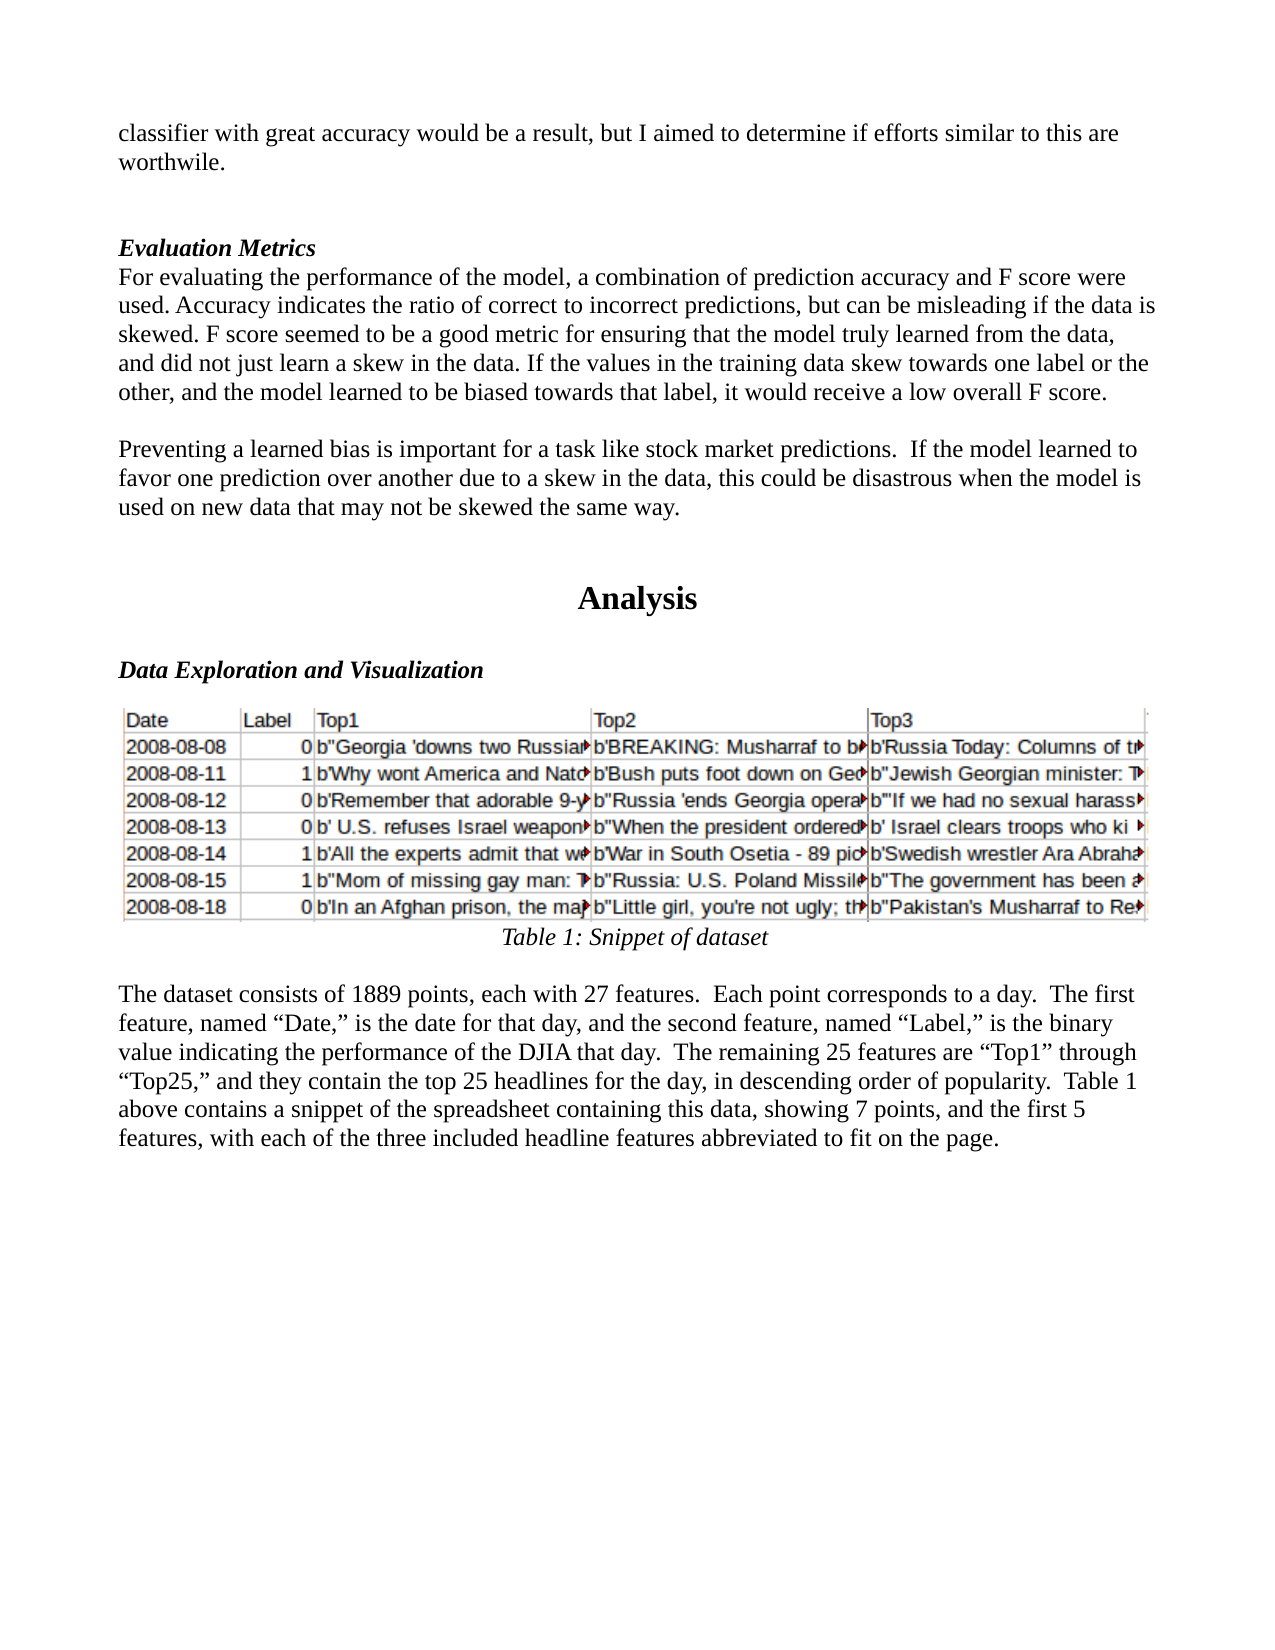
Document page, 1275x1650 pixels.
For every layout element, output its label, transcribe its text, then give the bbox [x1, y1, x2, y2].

text Evaluation Metrics [118, 233, 1157, 262]
text The dataset consists of 1889 points, each with 27 features. Each point corresponds to a day. The first feature, named “Date,” is the date for that day, and the second feature, named “Label,” is the binary value indicating the performance of the DJIA that day. The remaining 25 features are “Top1” through “Top25,” and they contain the top 25 headlines for the day, in descending order of popularity. Table 1 above contains a snippet of the spreadsheet containing this data, showing 7 points, and the first 5 features, with each of the three included headline features abbreviated to fit on the page. [118, 979, 1157, 1152]
text For evaluating the performance of the model, a combination of prediction accuracy and F score were used. Accuracy indicates the ratio of correct to incorrect predictions, but can be misleading if the data is skewed. F score seemed to be a good metric for ensuring that the model truly learned from the data, and did not just learn a skew in the data. If the values in the training data skew towards one label or the other, and the model learned to be biased towards that label, it would receive a low overall F score. [118, 262, 1157, 406]
text Analysis [118, 578, 1157, 616]
text classifier with great accuracy would be a result, but I aimed to determine if efforts similar to this are worthwile. [118, 118, 1157, 176]
text Preventing a learned bias is important for a task like stock market predictions. If the model learned to favor one prediction over another due to a skew in the data, this could be disastrous when the model is used on new data that may not be skewed the same way. [118, 434, 1157, 521]
picture [123, 708, 1149, 922]
text Table 1: Snippet of dataset [123, 922, 1148, 951]
text Data Exploration and Visualization [118, 655, 1157, 683]
